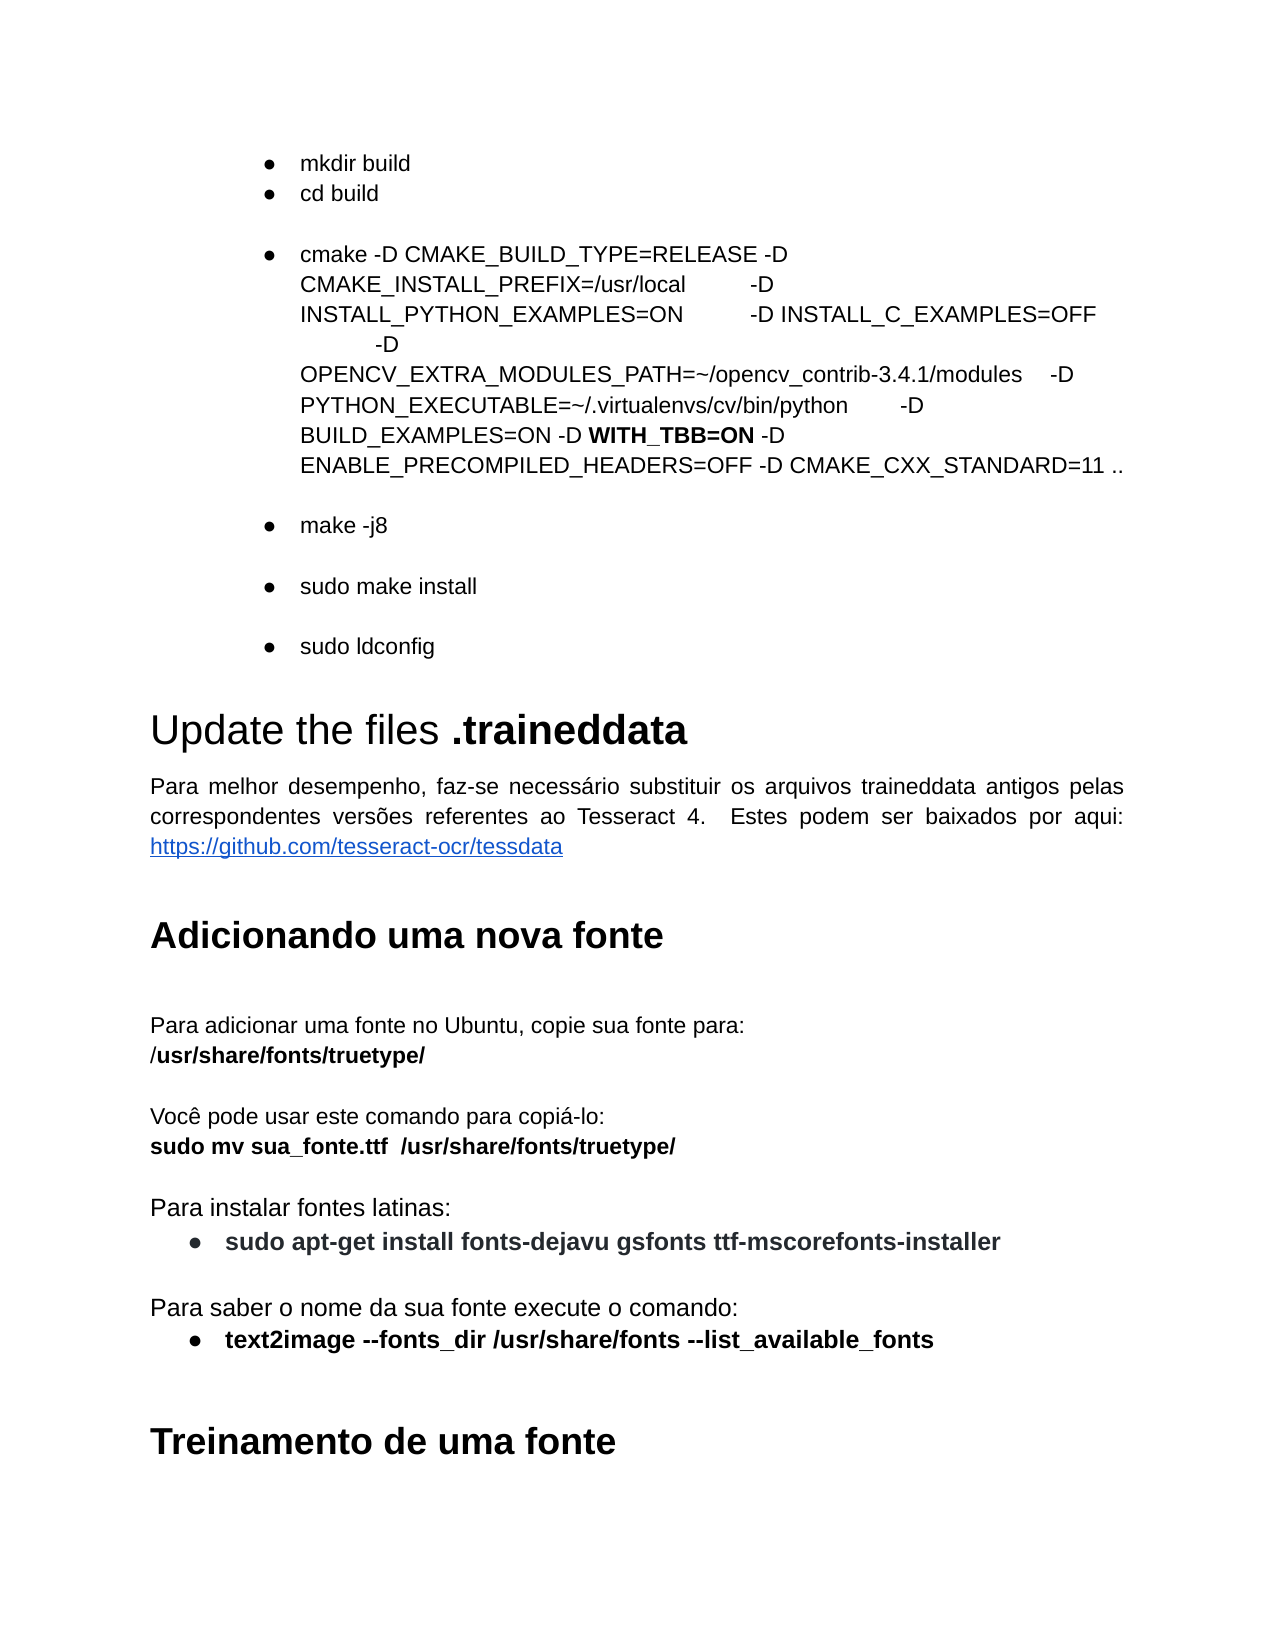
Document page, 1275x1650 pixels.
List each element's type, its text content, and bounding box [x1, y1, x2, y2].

list text2image --fonts_dir /usr/share/fonts --list_available_fonts [187, 1326, 1125, 1354]
text sudo mv sua_fonte.ttf /usr/share/fonts/truetype/ [150, 1133, 1125, 1159]
text /usr/share/fonts/truetype/ [150, 1042, 1125, 1069]
list mkdir build [262, 150, 1125, 176]
list cd build [262, 180, 1125, 207]
list sudo make install [262, 573, 1125, 599]
text Adicionando uma nova fonte [150, 913, 1125, 956]
subtitle Update the files .traineddata [150, 705, 1125, 753]
list make -j8 [262, 512, 1125, 539]
text Para saber o nome da sua fonte execute o comando: [150, 1292, 1125, 1321]
list sudo ldconfig [262, 633, 1125, 660]
text Treinamento de uma fonte [150, 1419, 1125, 1462]
text Para melhor desempenho, faz-se necessário substituir os arquivos traineddata antigos pelas correspondentes versões referentes ao Tesseract 4. Estes podem ser baixados por aqui: https://github.com/tesseract-ocr/tessdata [150, 773, 1125, 859]
text Para instalar fontes latinas: [150, 1193, 1125, 1222]
list cmake -D CMAKE_BUILD_TYPE=RELEASE -D CMAKE_INSTALL_PREFIX=/usr/local -D INSTALL_PYTHON_EXAMPLES=ON -D INSTALL_C_EXAMPLES=OFF -D OPENCV_EXTRA_MODULES_PATH=~/opencv_contrib-3.4.1/modules -D PYTHON_EXECUTABLE=~/.virtualenvs/cv/bin/python -D BUILD_EXAMPLES=ON -D WITH_TBB=ON -D ENABLE_PRECOMPILED_HEADERS=OFF -D CMAKE_CXX_STANDARD=11 .. [262, 241, 1125, 478]
list sudo apt-get install fonts-dejavu gsfonts ttf-mscorefonts-installer [187, 1226, 1125, 1255]
text Para adicionar uma fonte no Ubuntu, copie sua fonte para: [150, 1012, 1125, 1038]
text Você pode usar este comando para copiá-lo: [150, 1103, 1125, 1129]
